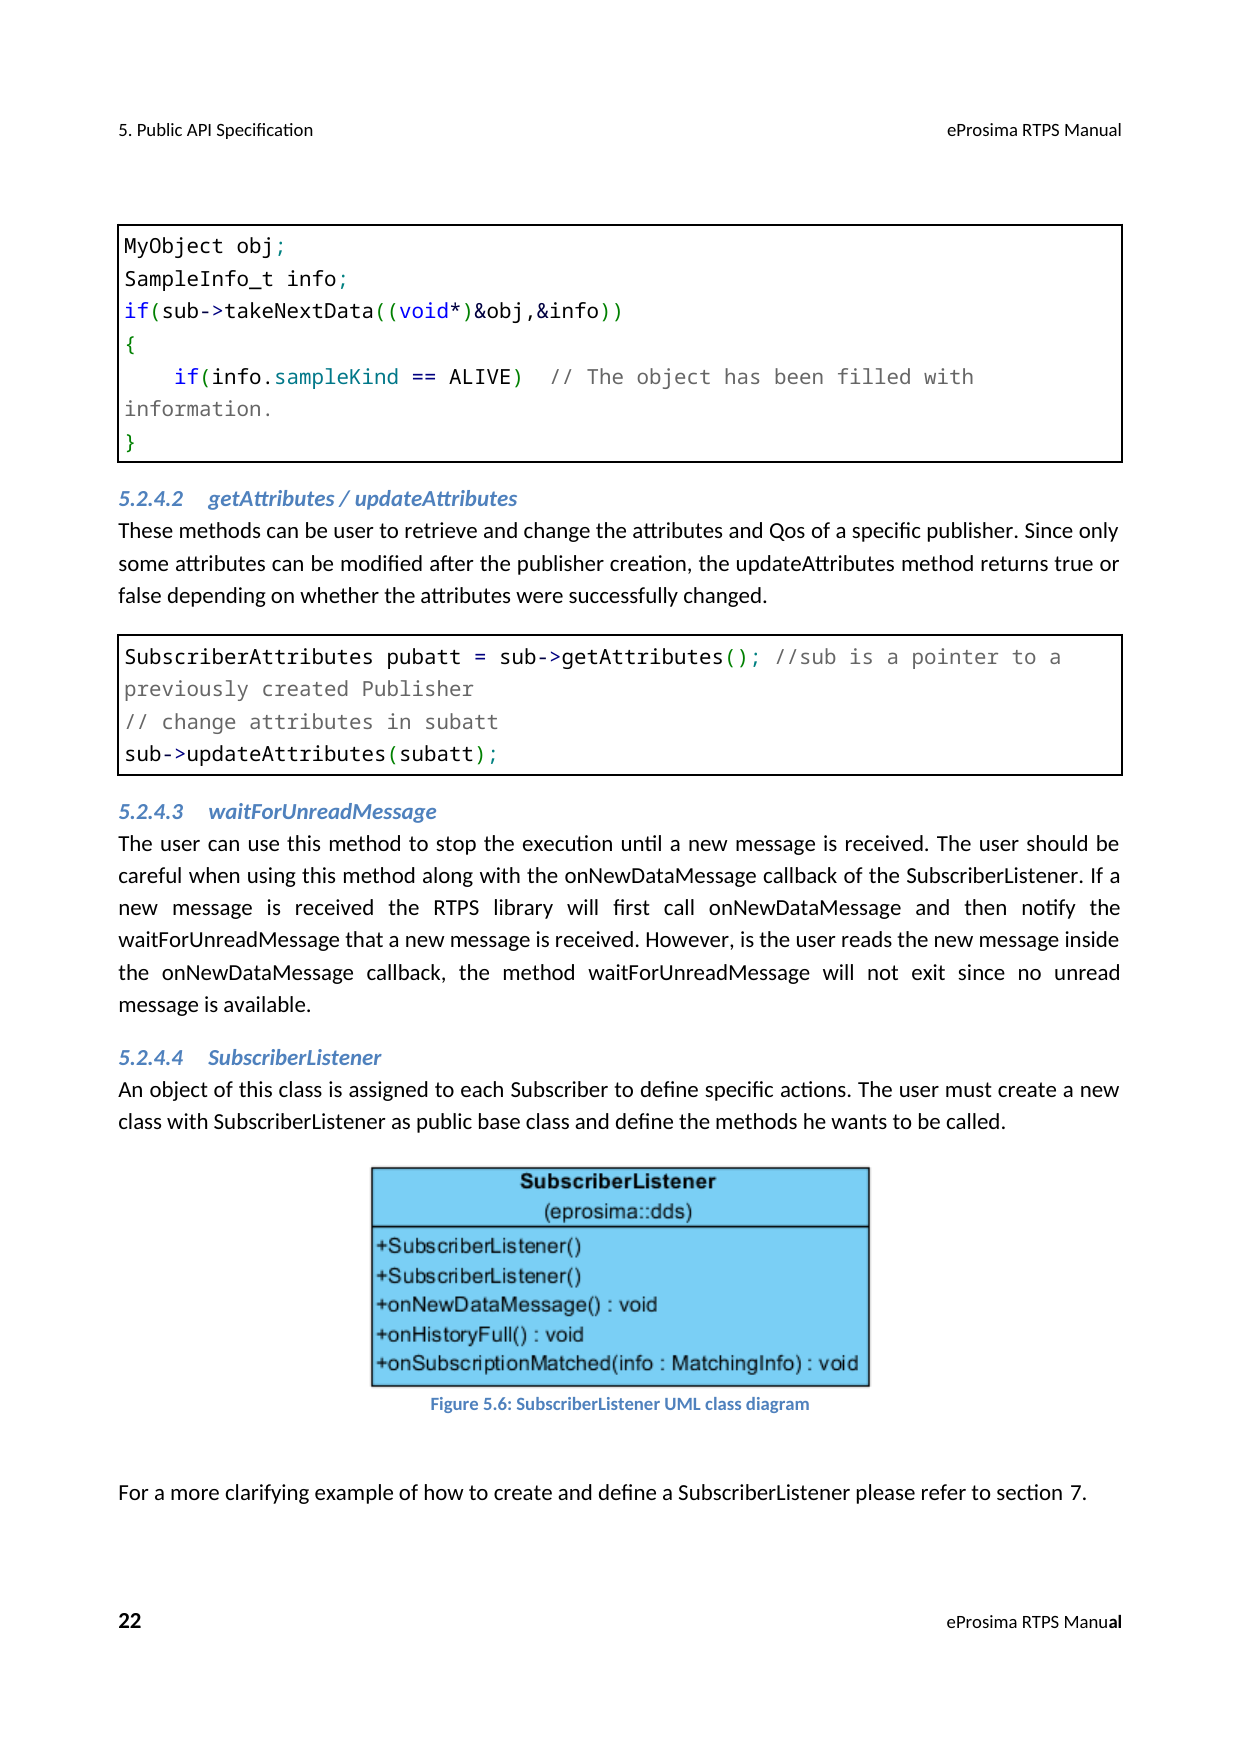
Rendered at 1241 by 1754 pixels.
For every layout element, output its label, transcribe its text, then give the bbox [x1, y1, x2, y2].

subtitle SubscriberListener [118, 1043, 1122, 1071]
text The user can use this method to stop the execution until a new message is received. The user should be careful when using this method along with the onNewDataMessage callback of the SubscriberListener. If a new message is received the RTPS library will first call onNewDataMessage and then notify the waitForUnreadMessage that a new message is received. However, is the user reads the new message inside the onNewDataMessage callback, the method waitForUnreadMessage will not exit since no unread message is available. [118, 829, 1122, 1018]
text An object of this class is assigned to each Subscriber to define specific actions. The user must create a new class with SubscriberListener as public base class and define the methods he wants to be called. [118, 1075, 1122, 1135]
text Figure 5.6: SubscriberListener UML class diagram [365, 1393, 875, 1415]
table_header MyObject obj; SampleInfo_t info; if(sub->takeNextData((void*)&obj,&info)) { if(info.sampleKind == ALIVE) // The object has been filled with information. } [119, 226, 1121, 461]
subtitle waitForUnreadMessage [118, 797, 1122, 825]
table_header SubscriberAttributes pubatt = sub->getAttributes(); //sub is a pointer to a previously created Publisher // change attributes in subatt sub->updateAttributes(subatt); [119, 636, 1121, 774]
text These methods can be user to retrieve and change the attributes and Qos of a specific publisher. Since only some attributes can be modified after the publisher creation, the updateAttributes method returns true or false depending on whether the attributes were successfully changed. [118, 516, 1122, 609]
text For a more clarifying example of how to create and define a SubscriberListener please refer to section 7. [118, 1478, 1122, 1506]
picture [364, 1160, 876, 1393]
subtitle getAttributes / updateAttributes [118, 484, 1122, 512]
